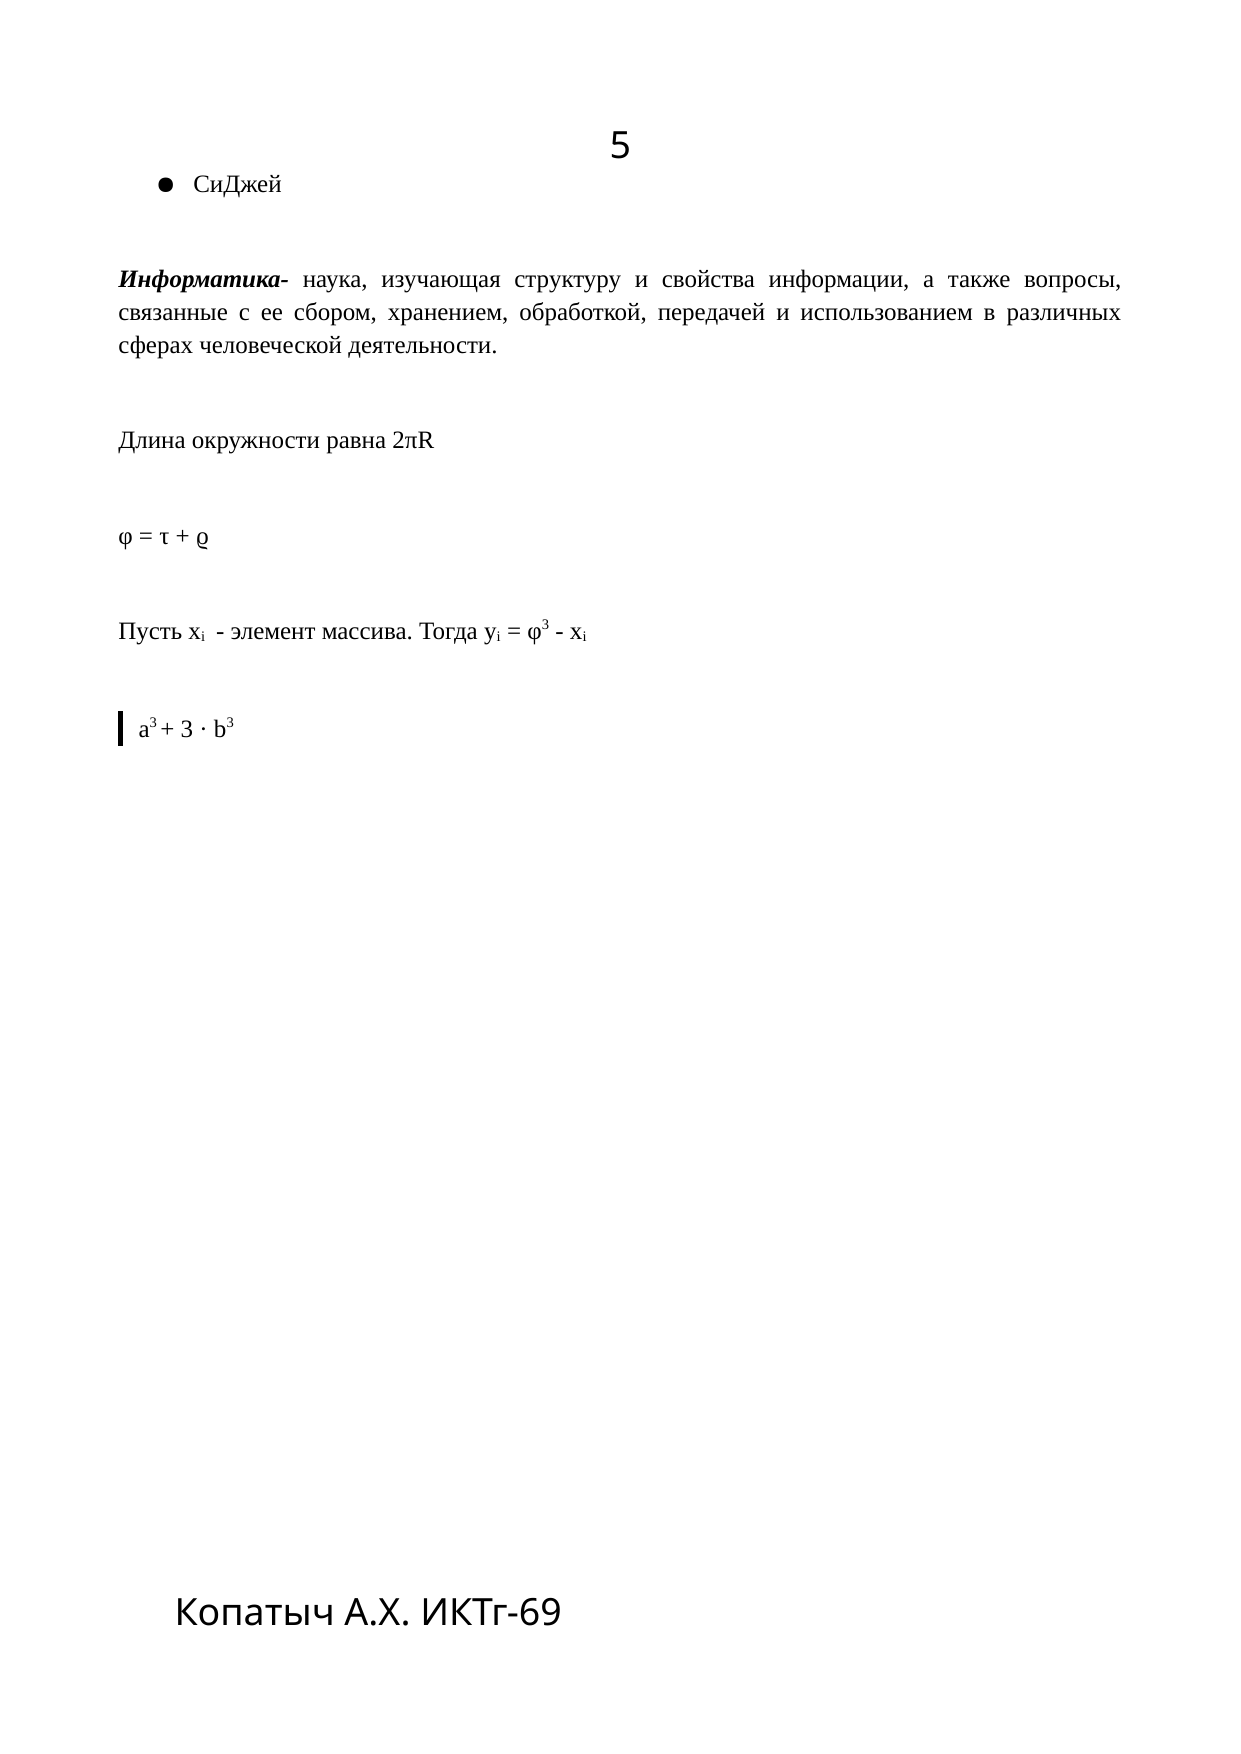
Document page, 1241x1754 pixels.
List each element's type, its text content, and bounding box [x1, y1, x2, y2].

text Длина окружности равна 2πR [118, 426, 1122, 454]
text Пусть xi - элемент массива. Тогда yi = φ3 - xi [118, 616, 1122, 645]
text a3 + 3 · b3 [123, 711, 1122, 746]
text Информатика- наука, изучающая структуру и свойства информации, а также вопросы, связанные с ее сбором, хранением, обработкой, передачей и использованием в различных сферах человеческой деятельности. [118, 264, 1122, 359]
list СиДжей [156, 169, 1122, 198]
text φ = τ + ϱ [118, 521, 1122, 549]
